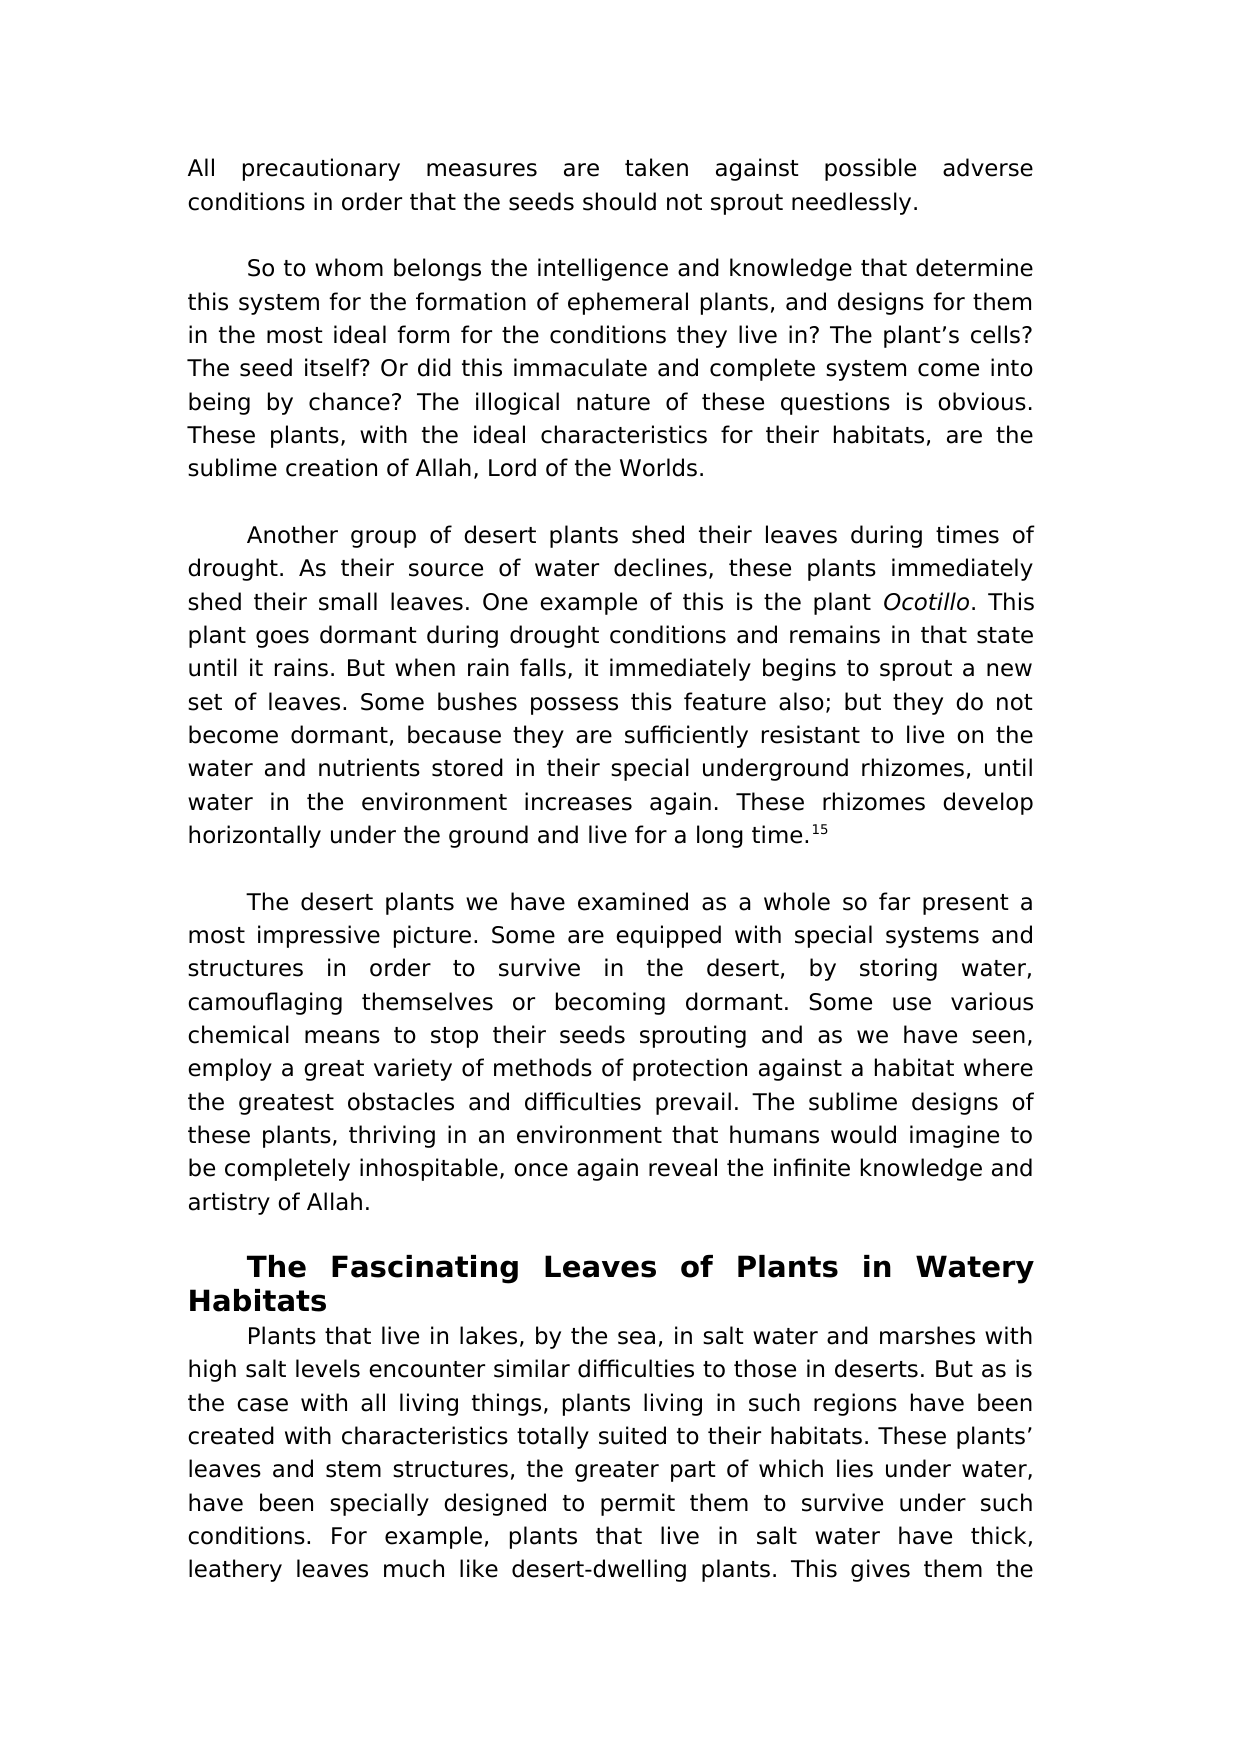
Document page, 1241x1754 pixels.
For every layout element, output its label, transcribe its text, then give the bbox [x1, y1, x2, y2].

text So to whom belongs the intelligence and knowledge that determine this system for the formation of ephemeral plants, and designs for them in the most ideal form for the conditions they live in? The plant’s cells? The seed itself? Or did this immaculate and complete system come into being by chance? The illogical nature of these questions is obvious. These plants, with the ideal characteristics for their habitats, are the sublime creation of Allah, Lord of the Worlds. [187, 250, 1035, 483]
text The desert plants we have examined as a whole so far present a most impressive picture. Some are equipped with special systems and structures in order to survive in the desert, by storing water, camouflaging themselves or becoming dormant. Some use various chemical means to stop their seeds sprouting and as we have seen, employ a great variety of methods of protection against a habitat where the greatest obstacles and difficulties prevail. The sublime designs of these plants, thriving in an environment that humans would imagine to be completely inhospitable, once again reveal the infinite knowledge and artistry of Allah. [187, 883, 1035, 1217]
text Another group of desert plants shed their leaves during times of drought. As their source of water declines, these plants immediately shed their small leaves. One example of this is the plant Ocotillo. This plant goes dormant during drought conditions and remains in that state until it rains. But when rain falls, it immediately begins to sprout a new set of leaves. Some bushes possess this feature also; but they do not become dormant, because they are sufficiently resistant to live on the water and nutrients stored in their special underground rhizomes, until water in the environment increases again. These rhizomes develop horizontally under the ground and live for a long time. [187, 517, 1035, 850]
text All precautionary measures are taken against possible adverse conditions in order that the seeds should not sprout needlessly. [187, 150, 1035, 217]
subtitle The Fascinating Leaves of Plants in Watery Habitats [187, 1250, 1035, 1318]
text Plants that live in lakes, by the sea, in salt water and marshes with high salt levels encounter similar difficulties to those in deserts. But as is the case with all living things, plants living in such regions have been created with characteristics totally suited to their habitats. These plants’ leaves and stem structures, the greater part of which lies under water, have been specially designed to permit them to survive under such conditions. For example, plants that live in salt water have thick, leathery leaves much like desert-dwelling plants. This gives them the [187, 1318, 1035, 1584]
